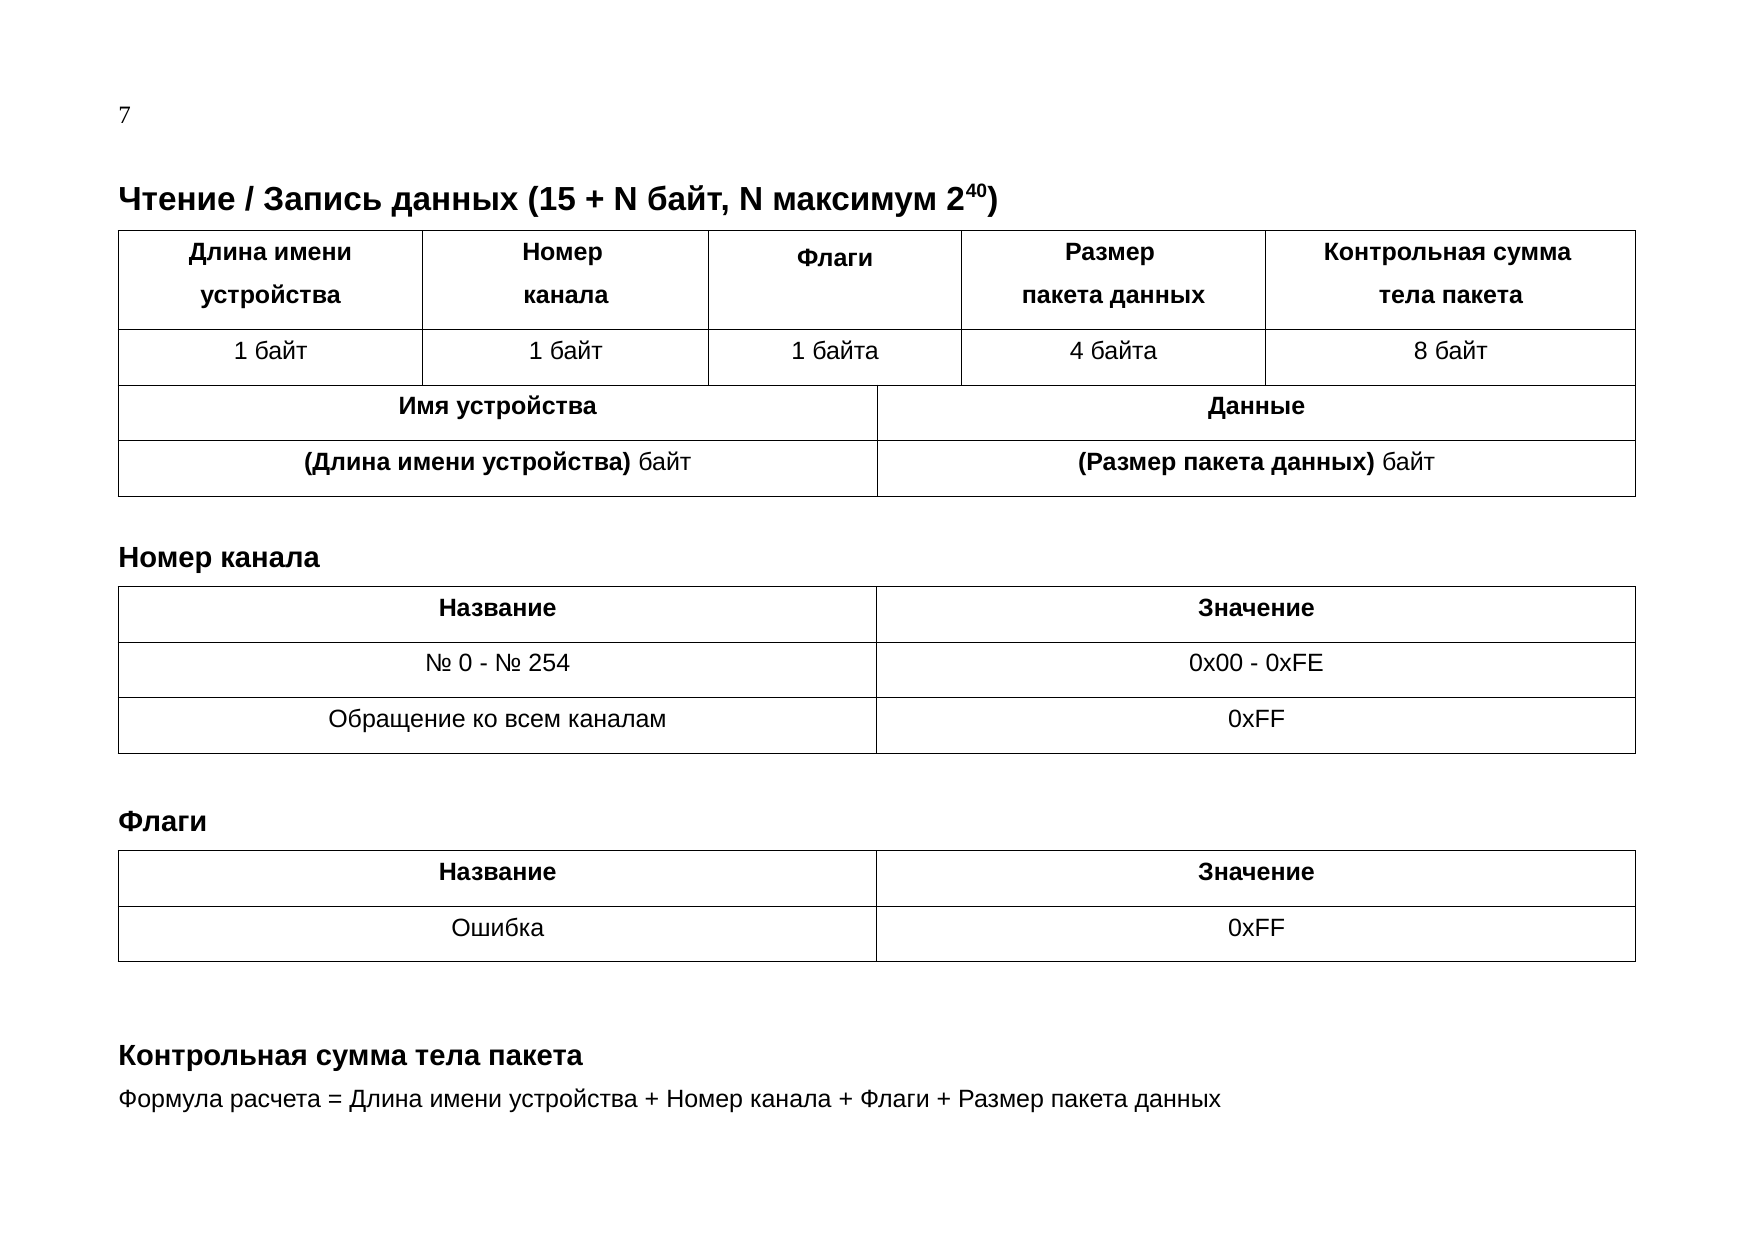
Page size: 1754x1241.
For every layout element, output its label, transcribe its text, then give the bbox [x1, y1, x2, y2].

table_cell Данные [878, 386, 1635, 440]
subtitle Флаги [118, 804, 1636, 838]
subtitle Формула расчета = Длина имени устройства + Номер канала + Флаги + Размер пакета данных [118, 1083, 1636, 1112]
table_cell 0x00 - 0xFE [877, 643, 1635, 697]
table_cell Обращение ко всем каналам [119, 698, 876, 753]
table_cell 4 байта [962, 330, 1265, 384]
table_header Флаги [709, 231, 961, 329]
table_cell Ошибка [119, 907, 876, 961]
table_cell 8 байт [1266, 330, 1635, 384]
table_header Значение [877, 587, 1635, 642]
subtitle Номер канала [118, 540, 1636, 573]
table_cell Имя устройства [119, 386, 877, 440]
table_cell № 0 - № 254 [119, 643, 876, 697]
table_header Номер канала [423, 231, 708, 329]
table_cell 1 байт [423, 330, 708, 384]
table_header Длина имени устройства [119, 231, 422, 329]
subtitle Контрольная сумма тела пакета [118, 1037, 1636, 1071]
table_cell 0xFF [877, 698, 1635, 753]
table_cell (Длина имени устройства) байт [119, 441, 877, 496]
table_header Название [119, 851, 876, 906]
table_header Размер пакета данных [962, 231, 1265, 329]
subtitle Чтение / Запись данных (15 + N байт, N максимум 240) [118, 179, 1636, 218]
table_cell (Размер пакета данных) байт [878, 441, 1635, 496]
table_cell 0xFF [877, 907, 1635, 961]
table_cell 1 байт [119, 330, 422, 384]
table_cell 1 байта [709, 330, 961, 384]
table_header Контрольная сумма тела пакета [1266, 231, 1635, 329]
table_header Значение [877, 851, 1635, 906]
table_header Название [119, 587, 876, 642]
